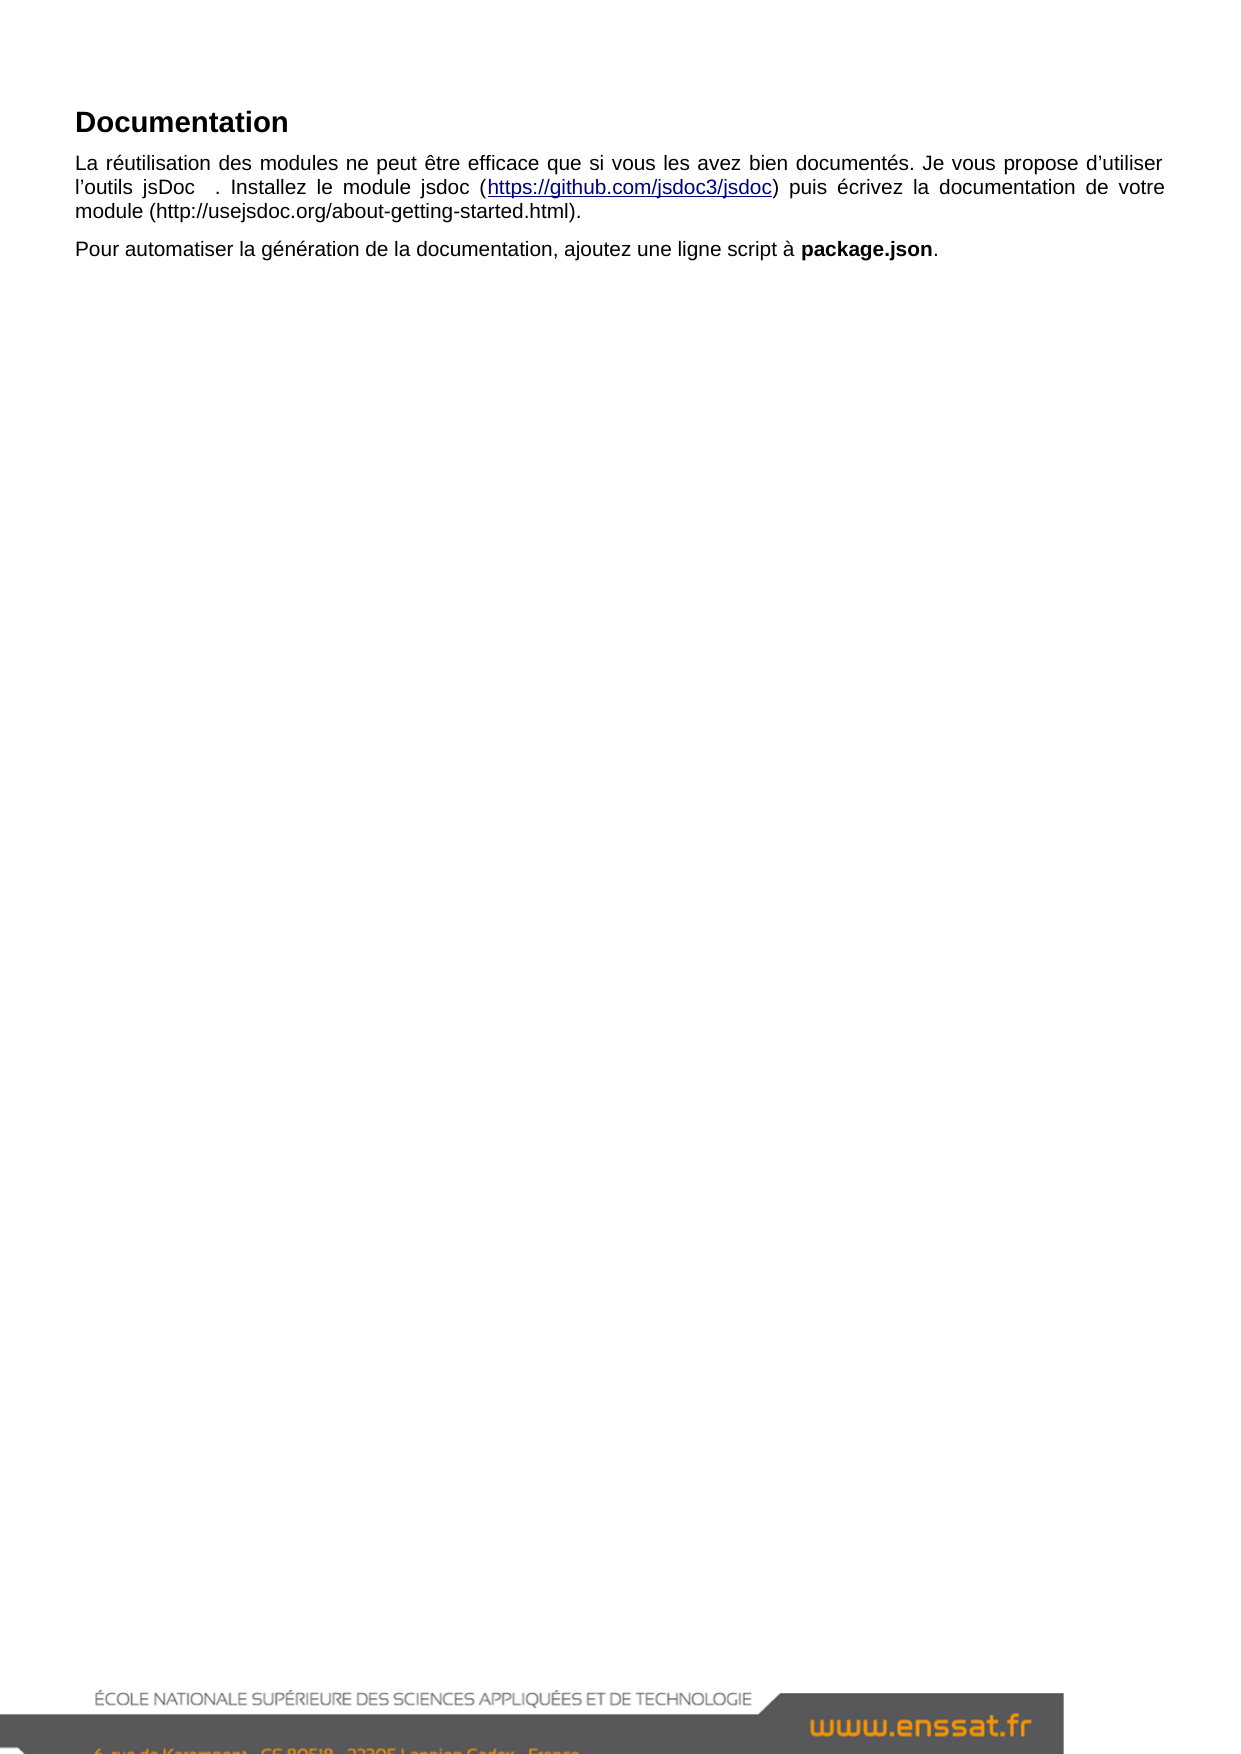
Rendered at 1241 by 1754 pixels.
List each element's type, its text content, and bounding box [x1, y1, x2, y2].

text Pour automatiser la génération de la documentation, ajoutez une ligne script à package.json. [75, 237, 1166, 261]
text La réutilisation des modules ne peut être efficace que si vous les avez bien documentés. Je vous propose d’utiliser l’outils jsDoc . Installez le module jsdoc (https://github.com/jsdoc3/jsdoc) puis écrivez la documentation de votre module (http://usejsdoc.org/about-getting-started.html). [75, 151, 1166, 223]
subtitle Documentation [75, 104, 1166, 138]
picture [0, 1690, 1064, 1754]
